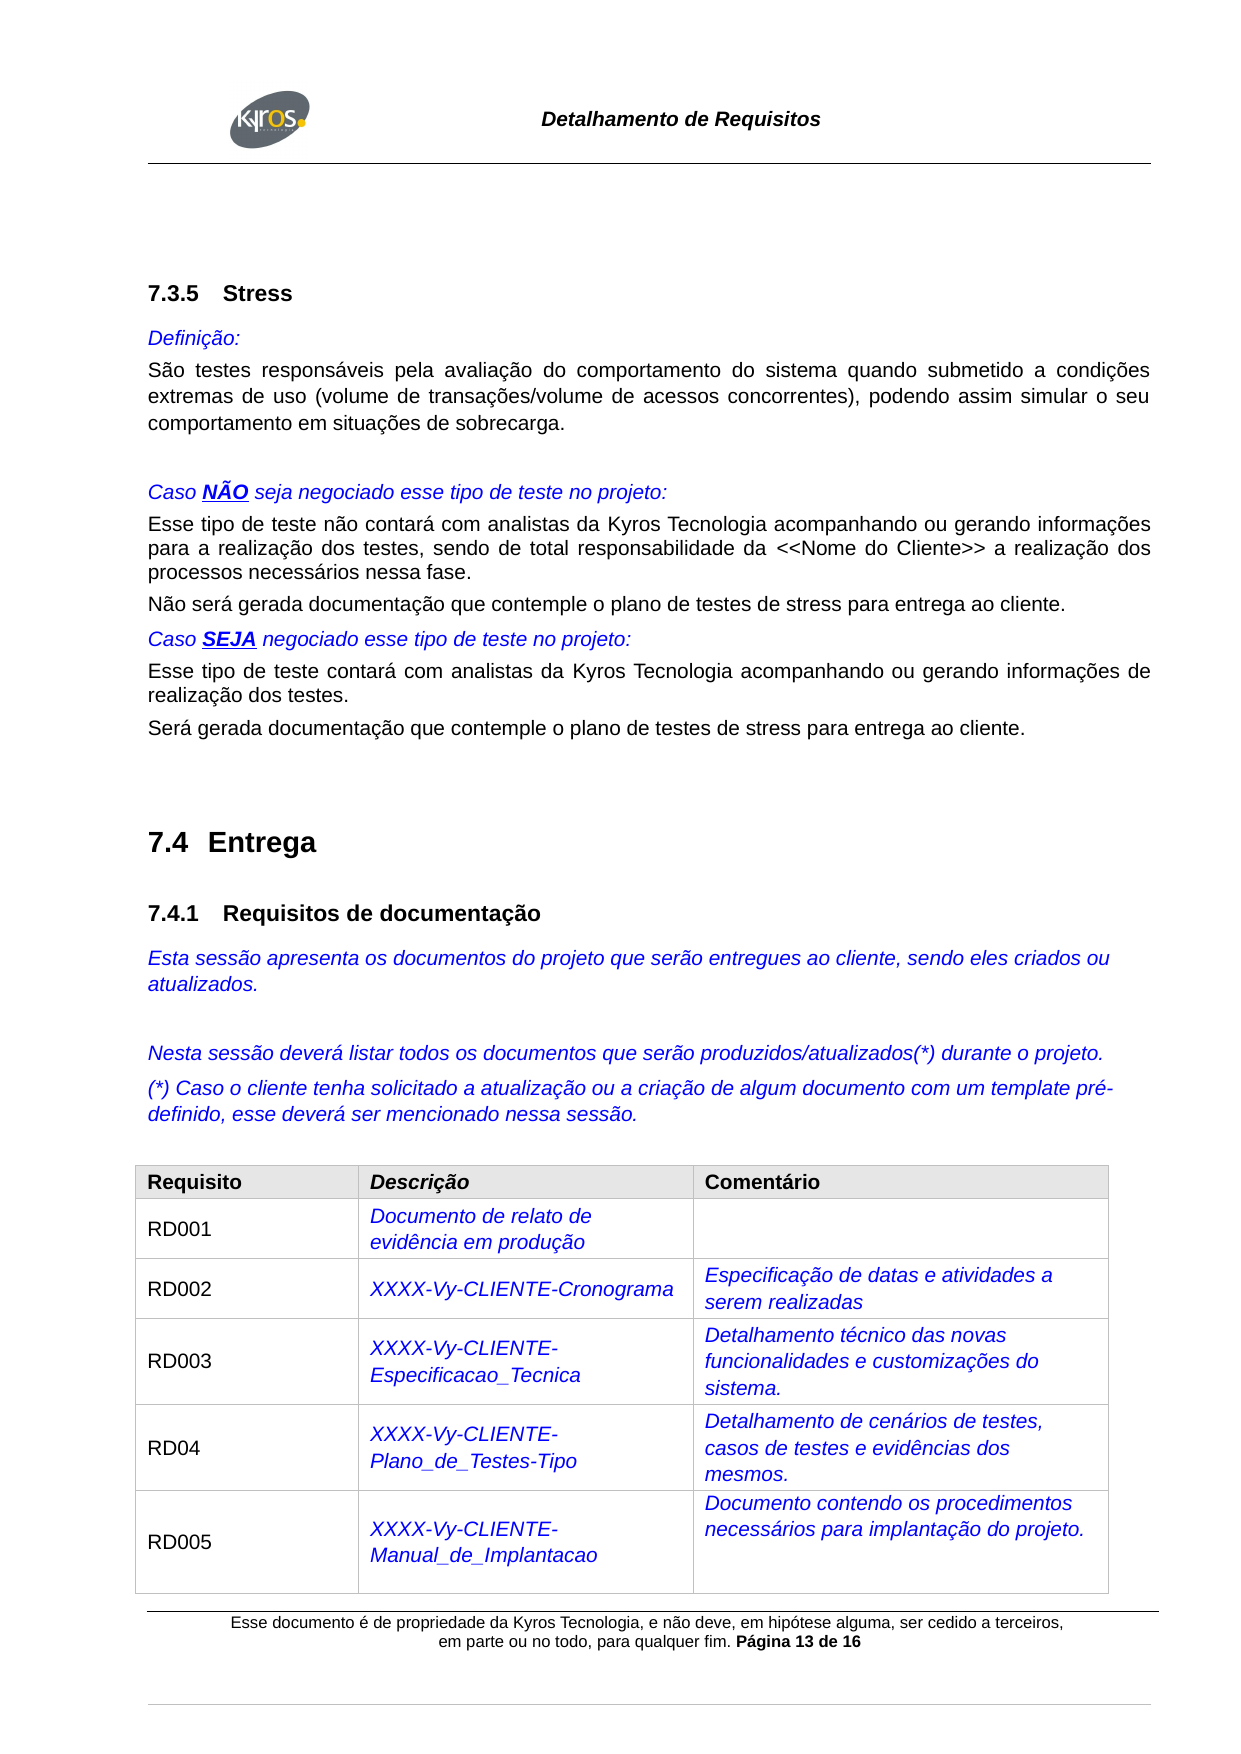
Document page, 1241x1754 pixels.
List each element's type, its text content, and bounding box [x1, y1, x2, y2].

table_cell RD04 [136, 1405, 358, 1490]
table_cell Especificação de datas e atividades a serem realizadas [694, 1259, 1108, 1318]
table_cell Detalhamento de cenários de testes, casos de testes e evidências dos mesmos. [694, 1405, 1108, 1490]
table_cell XXXX-Vy-CLIENTE-Especificacao_Tecnica [359, 1319, 693, 1404]
text (*) Caso o cliente tenha solicitado a atualização ou a criação de algum documento com um template pré-definido, esse deverá ser mencionado nessa sessão. [148, 1076, 1151, 1126]
table_header Requisito [136, 1166, 358, 1198]
text Caso NÃO seja negociado esse tipo de teste no projeto: [148, 480, 1151, 504]
table_cell RD003 [136, 1319, 358, 1404]
table_cell Documento contendo os procedimentos necessários para implantação do projeto. [694, 1491, 1108, 1592]
text São testes responsáveis pela avaliação do comportamento do sistema quando submetido a condições extremas de uso (volume de transações/volume de acessos concorrentes), podendo assim simular o seu comportamento em situações de sobrecarga. [148, 358, 1151, 434]
text Esse tipo de teste não contará com analistas da Kyros Tecnologia acompanhando ou gerando informações para a realização dos testes, sendo de total responsabilidade da <<Nome do Cliente>> a realização dos processos necessários nessa fase. [148, 512, 1151, 584]
picture [229, 79, 311, 159]
subtitle Entrega [148, 825, 1151, 859]
table_cell [694, 1199, 1108, 1258]
text Esta sessão apresenta os documentos do projeto que serão entregues ao cliente, sendo eles criados ou atualizados. [148, 945, 1151, 996]
text Esse tipo de teste contará com analistas da Kyros Tecnologia acompanhando ou gerando informações de realização dos testes. [148, 659, 1151, 707]
table_header Comentário [694, 1166, 1108, 1198]
table_cell XXXX-Vy-CLIENTE-Cronograma [359, 1259, 693, 1318]
table_cell XXXX-Vy-CLIENTE-Manual_de_Implantacao [359, 1491, 693, 1592]
table_cell Detalhamento técnico das novas funcionalidades e customizações do sistema. [694, 1319, 1108, 1404]
text Não será gerada documentação que contemple o plano de testes de stress para entrega ao cliente. [148, 592, 1151, 616]
table_cell XXXX-Vy-CLIENTE-Plano_de_Testes-Tipo [359, 1405, 693, 1490]
table_cell RD001 [136, 1199, 358, 1258]
text Será gerada documentação que contemple o plano de testes de stress para entrega ao cliente. [148, 715, 1151, 739]
text Caso SEJA negociado esse tipo de teste no projeto: [148, 627, 1151, 651]
subtitle Stress [148, 280, 1151, 306]
text Nesta sessão deverá listar todos os documentos que serão produzidos/atualizados(*) durante o projeto. [148, 1041, 1151, 1065]
table_cell RD005 [136, 1491, 358, 1592]
subtitle Requisitos de documentação [148, 900, 1151, 926]
table_cell RD002 [136, 1259, 358, 1318]
table_header Descrição [359, 1166, 693, 1198]
table_cell Documento de relato de evidência em produção [359, 1199, 693, 1258]
text Definição: [148, 325, 1151, 349]
